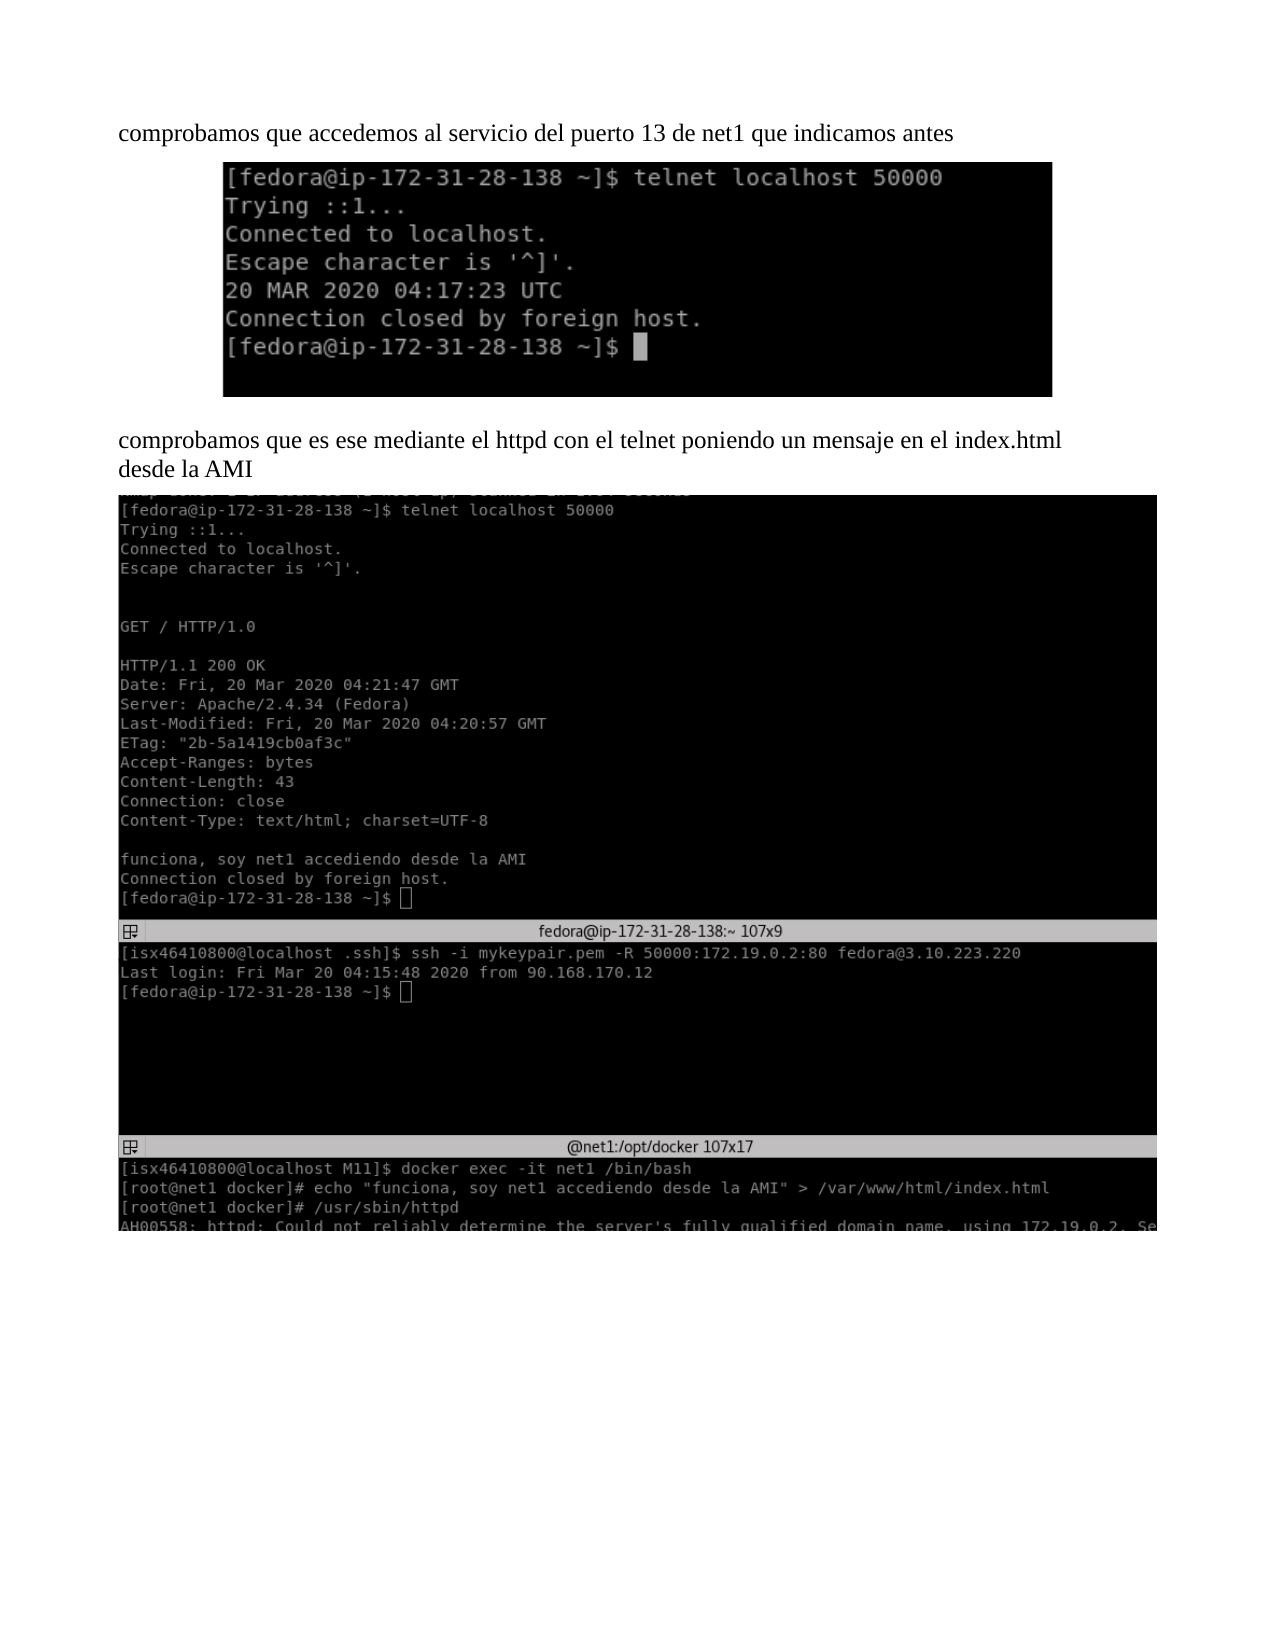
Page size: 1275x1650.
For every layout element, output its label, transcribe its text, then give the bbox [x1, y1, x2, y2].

text comprobamos que es ese mediante el httpd con el telnet poniendo un mensaje en el index.html [118, 426, 1157, 454]
text comprobamos que accedemos al servicio del puerto 13 de net1 que indicamos antes [118, 118, 1157, 147]
picture [118, 495, 1157, 1231]
text desde la AMI [118, 454, 1157, 483]
picture [222, 162, 1053, 397]
